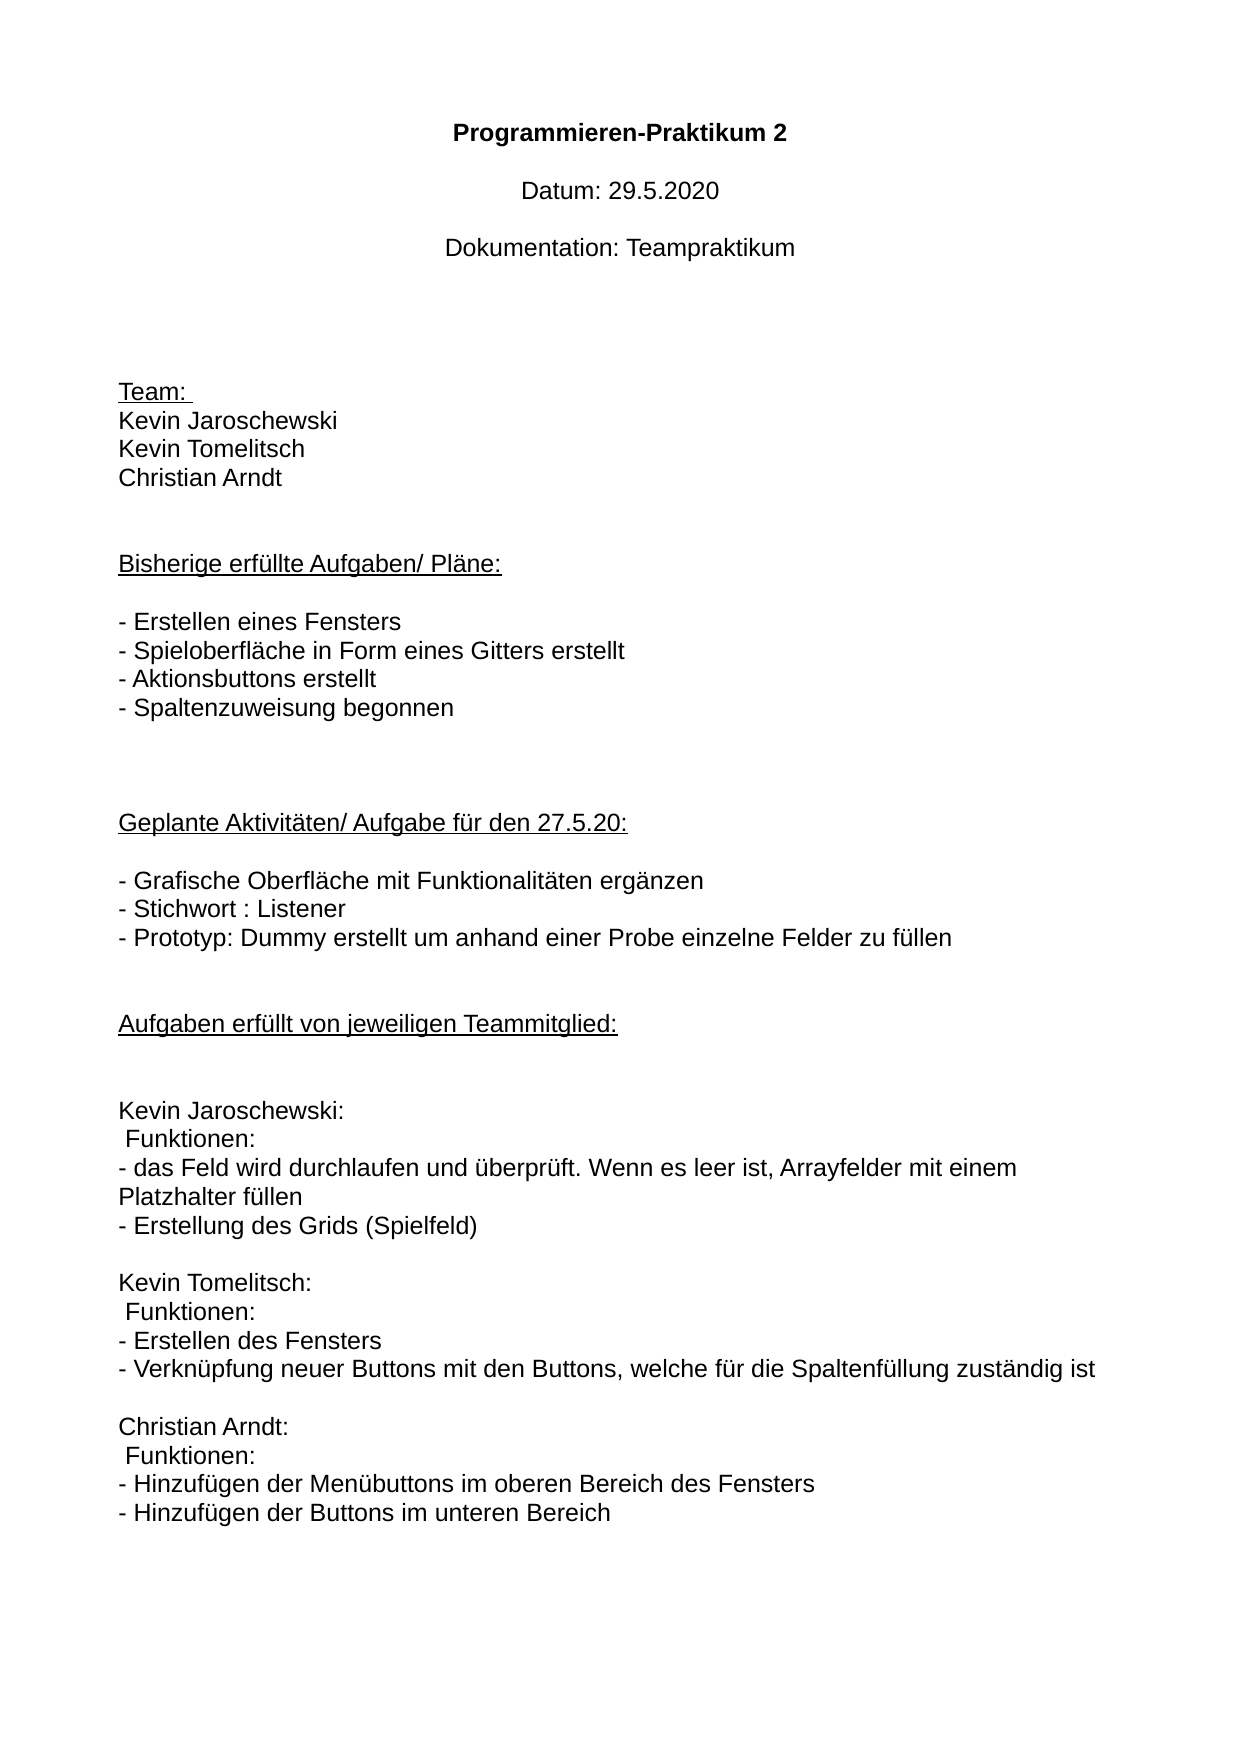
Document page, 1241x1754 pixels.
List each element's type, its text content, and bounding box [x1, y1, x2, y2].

text Kevin Jaroschewski: Funktionen: - das Feld wird durchlaufen und überprüft. Wenn es leer ist, Arrayfelder mit einem Platzhalter füllen - Erstellung des Grids (Spielfeld) Kevin Tomelitsch: Funktionen: - Erstellen des Fensters - Verknüpfung neuer Buttons mit den Buttons, welche für die Spaltenfüllung zuständig ist Christian Arndt: Funktionen: - Hinzufügen der Menübuttons im oberen Bereich des Fensters - Hinzufügen der Buttons im unteren Bereich [118, 1067, 1122, 1556]
text Bisherige erfüllte Aufgaben/ Pläne: - Erstellen eines Fensters - Spieloberfläche in Form eines Gitters erstellt - Aktionsbuttons erstellt - Spaltenzuweisung begonnen [118, 492, 1122, 808]
text Programmieren-Praktikum 2 [118, 118, 1122, 147]
text Geplante Aktivitäten/ Aufgabe für den 27.5.20: - Grafische Oberfläche mit Funktionalitäten ergänzen - Stichwort : Listener - Prototyp: Dummy erstellt um anhand einer Probe einzelne Felder zu füllen Aufgaben erfüllt von jeweiligen Teammitglied: [118, 808, 1122, 1067]
text Dokumentation: Teampraktikum [118, 233, 1122, 348]
text Team: Kevin Jaroschewski Kevin Tomelitsch Christian Arndt [118, 377, 1122, 492]
text Datum: 29.5.2020 [118, 147, 1122, 204]
